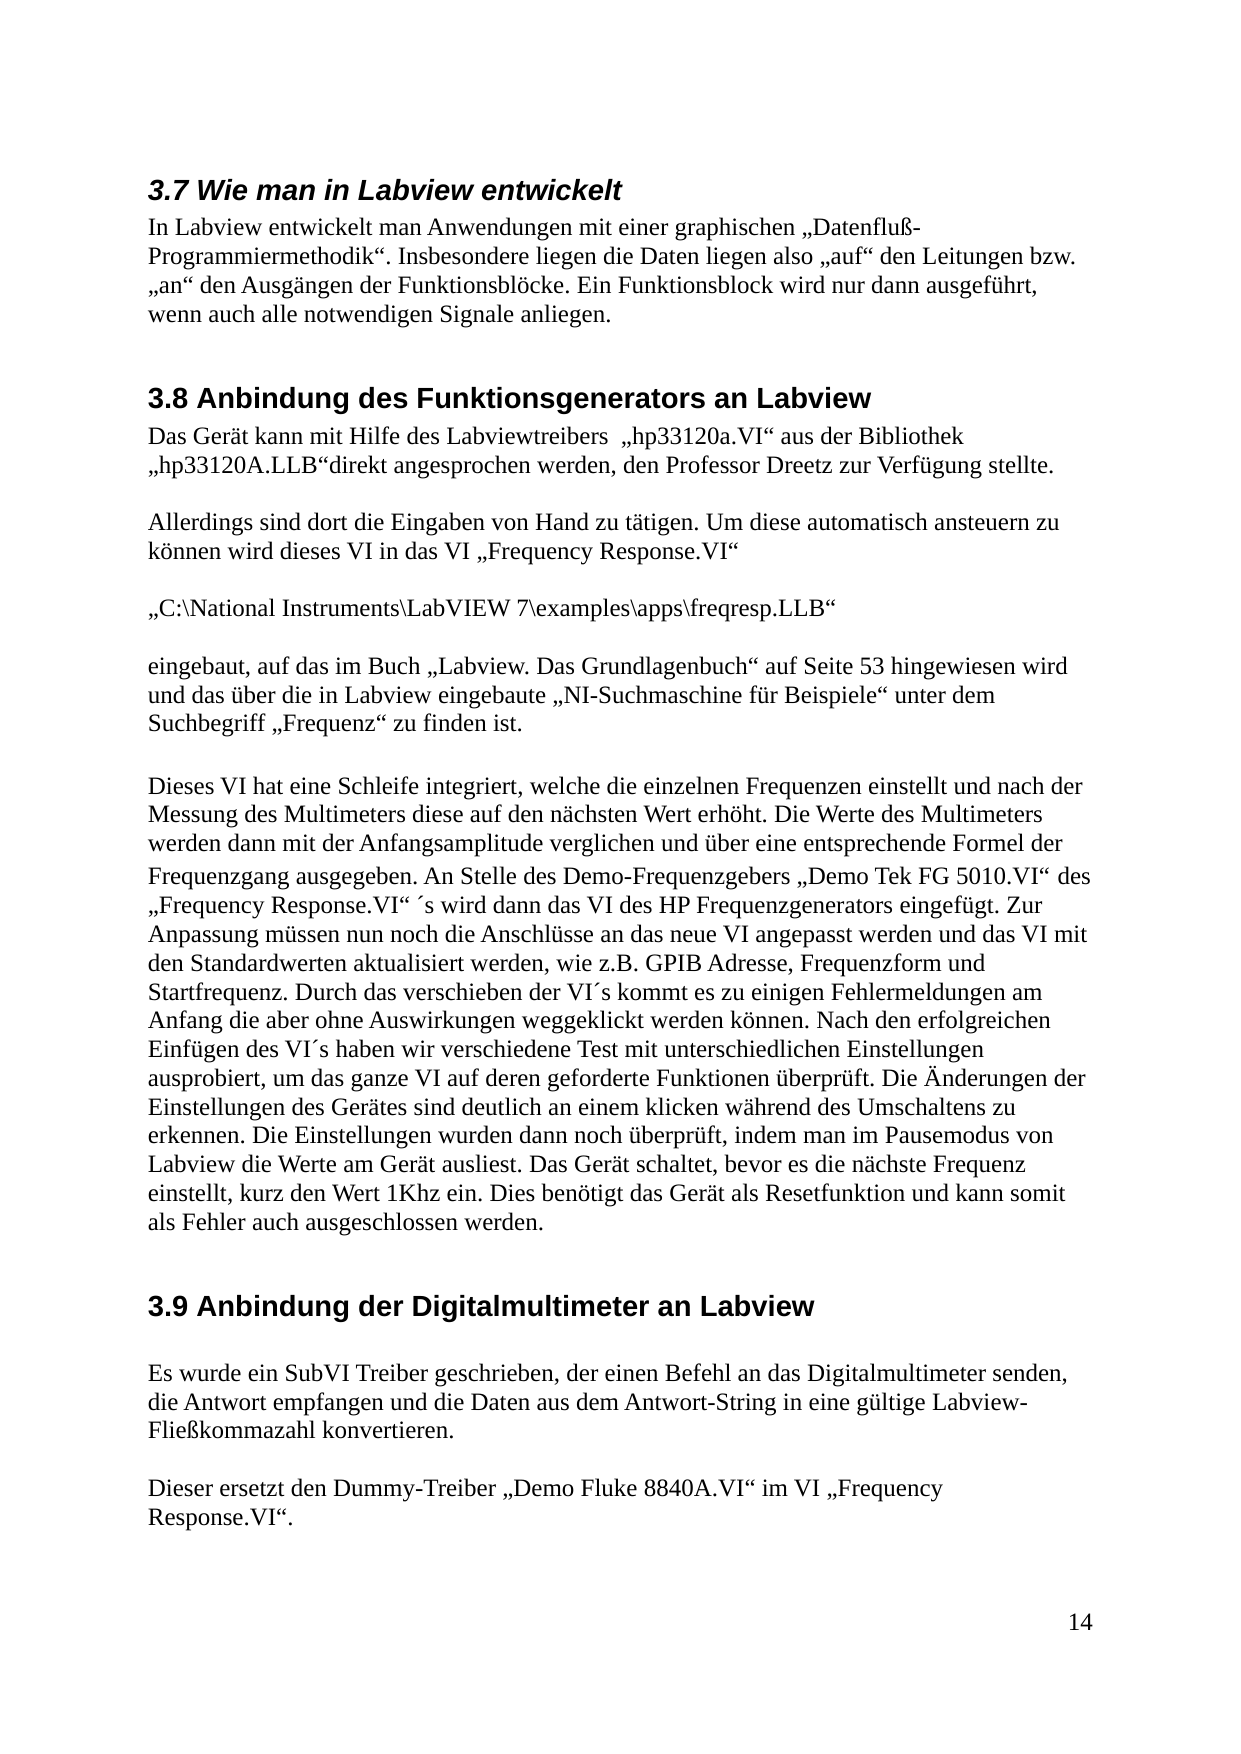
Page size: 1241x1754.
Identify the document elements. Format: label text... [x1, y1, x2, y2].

text In Labview entwickelt man Anwendungen mit einer graphischen „Datenfluß-Programmiermethodik“. Insbesondere liegen die Daten liegen also „auf“ den Leitungen bzw. „an“ den Ausgängen der Funktionsblöcke. Ein Funktionsblock wird nur dann ausgeführt, wenn auch alle notwendigen Signale anliegen. [148, 212, 1093, 327]
text Dieser ersetzt den Dummy-Treiber „Demo Fluke 8840A.VI“ im VI „Frequency Response.VI“. [148, 1473, 1093, 1530]
subtitle 3.7 Wie man in Labview entwickelt [148, 173, 1093, 206]
text „C:\National Instruments\LabVIEW 7\examples\apps\freqresp.LLB“ [148, 593, 1093, 622]
subtitle 3.8 Anbindung des Funktionsgenerators an Labview [148, 381, 1093, 415]
subtitle 3.9 Anbindung der Digitalmultimeter an Labview [148, 1289, 1093, 1323]
text Es wurde ein SubVI Treiber geschrieben, der einen Befehl an das Digitalmultimeter senden, die Antwort empfangen und die Daten aus dem Antwort-String in eine gültige Labview-Fließkommazahl konvertieren. [148, 1358, 1093, 1444]
text Allerdings sind dort die Eingaben von Hand zu tätigen. Um diese automatisch ansteuern zu können wird dieses VI in das VI „Frequency Response.VI“ [148, 507, 1093, 565]
text Das Gerät kann mit Hilfe des Labviewtreibers „hp33120a.VI“ aus der Bibliothek „hp33120A.LLB“direkt angesprochen werden, den Professor Dreetz zur Verfügung stellte. [148, 421, 1093, 478]
text eingebaut, auf das im Buch „Labview. Das Grundlagenbuch“ auf Seite 53 hingewiesen wird und das über die in Labview eingebaute „NI-Suchmaschine für Beispiele“ unter dem Suchbegriff „Frequenz“ zu finden ist. [148, 651, 1093, 737]
text Dieses VI hat eine Schleife integriert, welche die einzelnen Frequenzen einstellt und nach der Messung des Multimeters diese auf den nächsten Wert erhöht. Die Werte des Multimeters werden dann mit der Anfangsamplitude verglichen und über eine entsprechende Formel der Frequenzgang ausgegeben. An Stelle des Demo-Frequenzgebers „Demo Tek FG 5010.VI“ des „Frequency Response.VI“ ´s wird dann das VI des HP Frequenzgenerators eingefügt. Zur Anpassung müssen nun noch die Anschlüsse an das neue VI angepasst werden und das VI mit den Standardwerten aktualisiert werden, wie z.B. GPIB Adresse, Frequenzform und Startfrequenz. Durch das verschieben der VI´s kommt es zu einigen Fehlermeldungen am Anfang die aber ohne Auswirkungen weggeklickt werden können. Nach den erfolgreichen Einfügen des VI´s haben wir verschiedene Test mit unterschiedlichen Einstellungen ausprobiert, um das ganze VI auf deren geforderte Funktionen überprüft. Die Änderungen der Einstellungen des Gerätes sind deutlich an einem klicken während des Umschaltens zu erkennen. Die Einstellungen wurden dann noch überprüft, indem man im Pausemodus von Labview die Werte am Gerät ausliest. Das Gerät schaltet, bevor es die nächste Frequenz einstellt, kurz den Wert 1Khz ein. Dies benötigt das Gerät als Resetfunktion und kann somit als Fehler auch ausgeschlossen werden. [148, 771, 1093, 1236]
